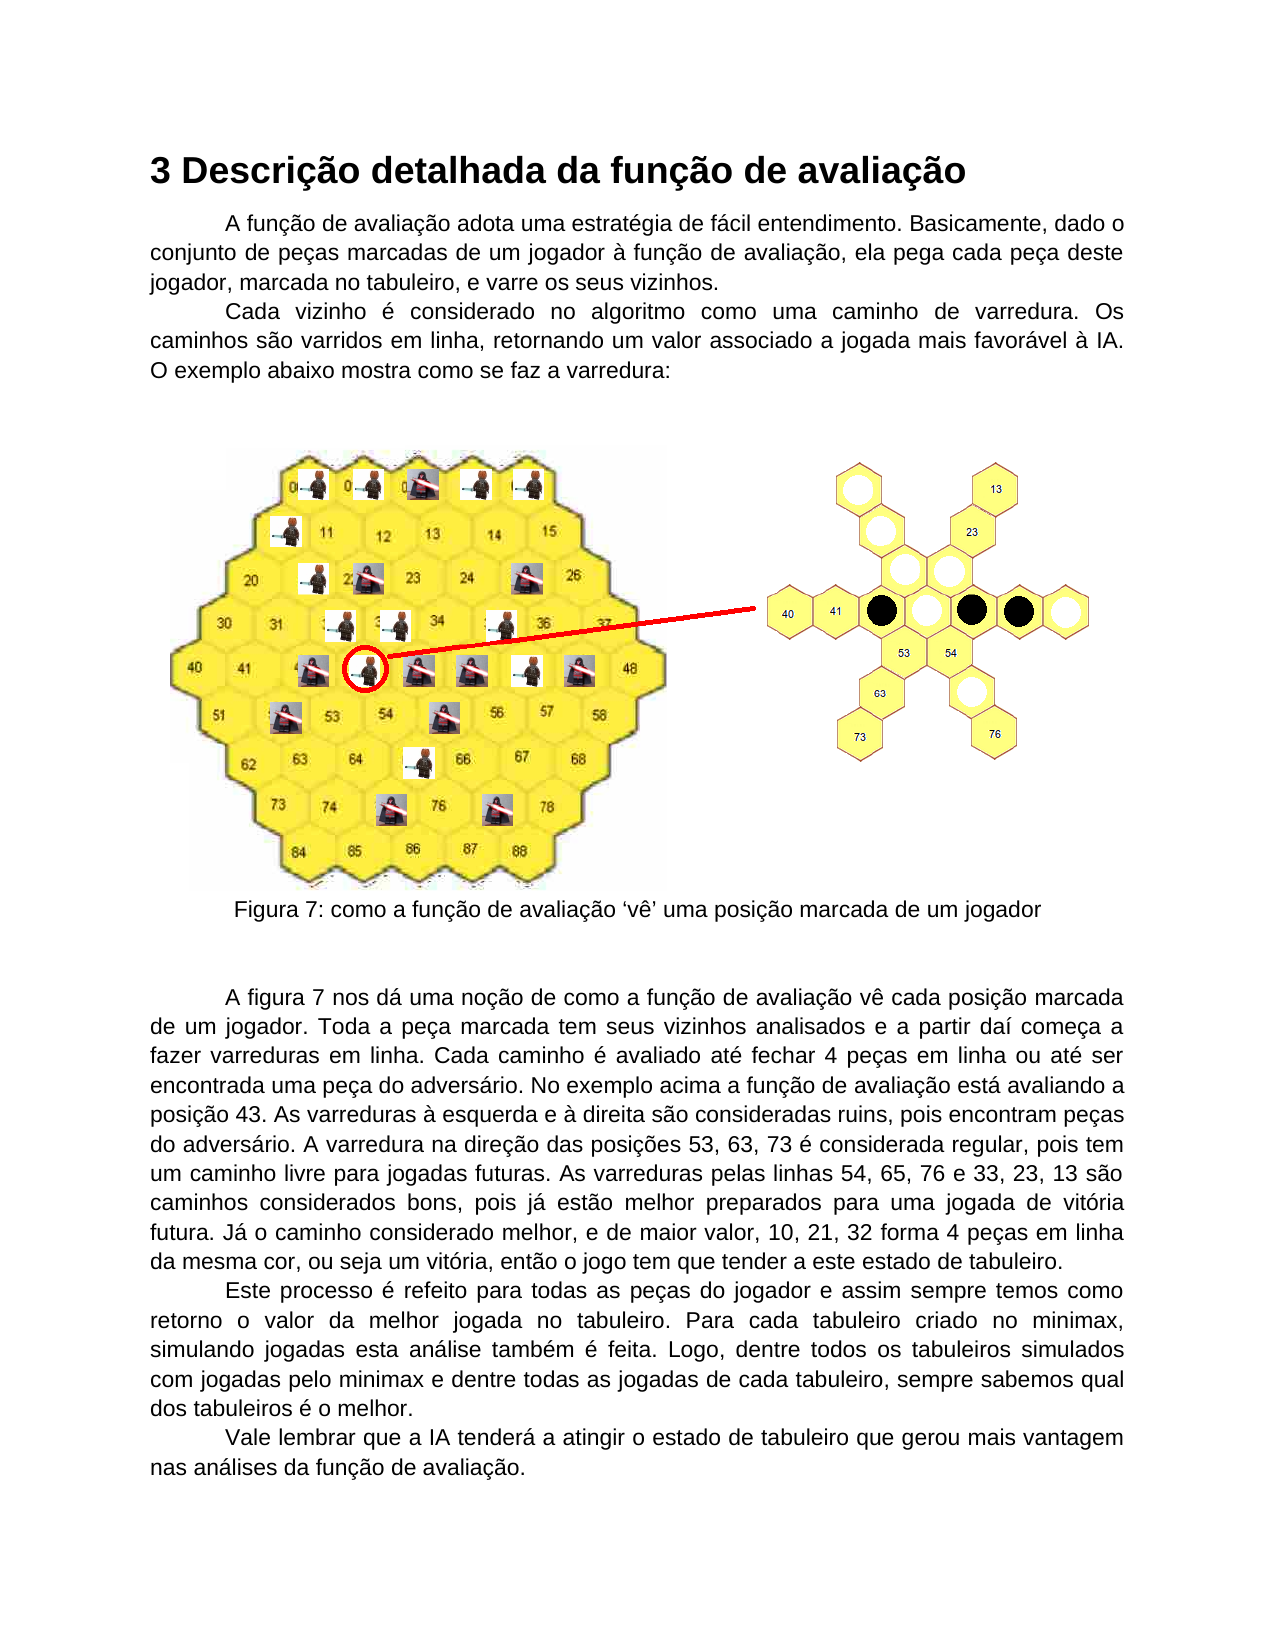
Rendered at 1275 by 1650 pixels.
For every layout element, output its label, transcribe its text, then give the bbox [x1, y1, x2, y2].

text Este processo é refeito para todas as peças do jogador e assim sempre temos como retorno o valor da melhor jogada no tabuleiro. Para cada tabuleiro criado no minimax, simulando jogadas esta análise também é feita. Logo, dentre todos os tabuleiros simulados com jogadas pelo minimax e dentre todas as jogadas de cada tabuleiro, sempre sabemos qual dos tabuleiros é o melhor. [150, 1278, 1125, 1421]
text A função de avaliação adota uma estratégia de fácil entendimento. Basicamente, dado o conjunto de peças marcadas de um jogador à função de avaliação, ela pega cada peça deste jogador, marcada no tabuleiro, e varre os seus vizinhos. [150, 211, 1125, 295]
text Figura 7: como a função de avaliação ‘vê’ uma posição marcada de um jogador [150, 896, 1125, 922]
text Vale lembrar que a IA tenderá a atingir o estado de tabuleiro que gerou mais vantagem nas análises da função de avaliação. [150, 1425, 1125, 1480]
text A figura 7 nos dá uma noção de como a função de avaliação vê cada posição marcada de um jogador. Toda a peça marcada tem seus vizinhos analisados e a partir daí começa a fazer varreduras em linha. Cada caminho é avaliado até fechar 4 peças em linha ou até ser encontrada uma peça do adversário. No exemplo acima a função de avaliação está avaliando a posição 43. As varreduras à esquerda e à direita são consideradas ruins, pois encontram peças do adversário. A varredura na direção das posições 53, 63, 73 é considerada regular, pois tem um caminho livre para jogadas futuras. As varreduras pelas linhas 54, 65, 76 e 33, 23, 13 são caminhos considerados bons, pois já estão melhor preparados para uma jogada de vitória futura. Já o caminho considerado melhor, e de maior valor, 10, 21, 32 forma 4 peças em linha da mesma cor, ou seja um vitória, então o jogo tem que tender a este estado de tabuleiro. [150, 984, 1125, 1274]
text Cada vizinho é considerado no algoritmo como uma caminho de varredura. Os caminhos são varridos em linha, retornando um valor associado a jogada mais favorável à IA. O exemplo abaixo mostra como se faz a varredura: [150, 299, 1125, 383]
picture [168, 445, 1108, 893]
subtitle 3 Descrição detalhada da função de avaliação [150, 150, 1125, 192]
